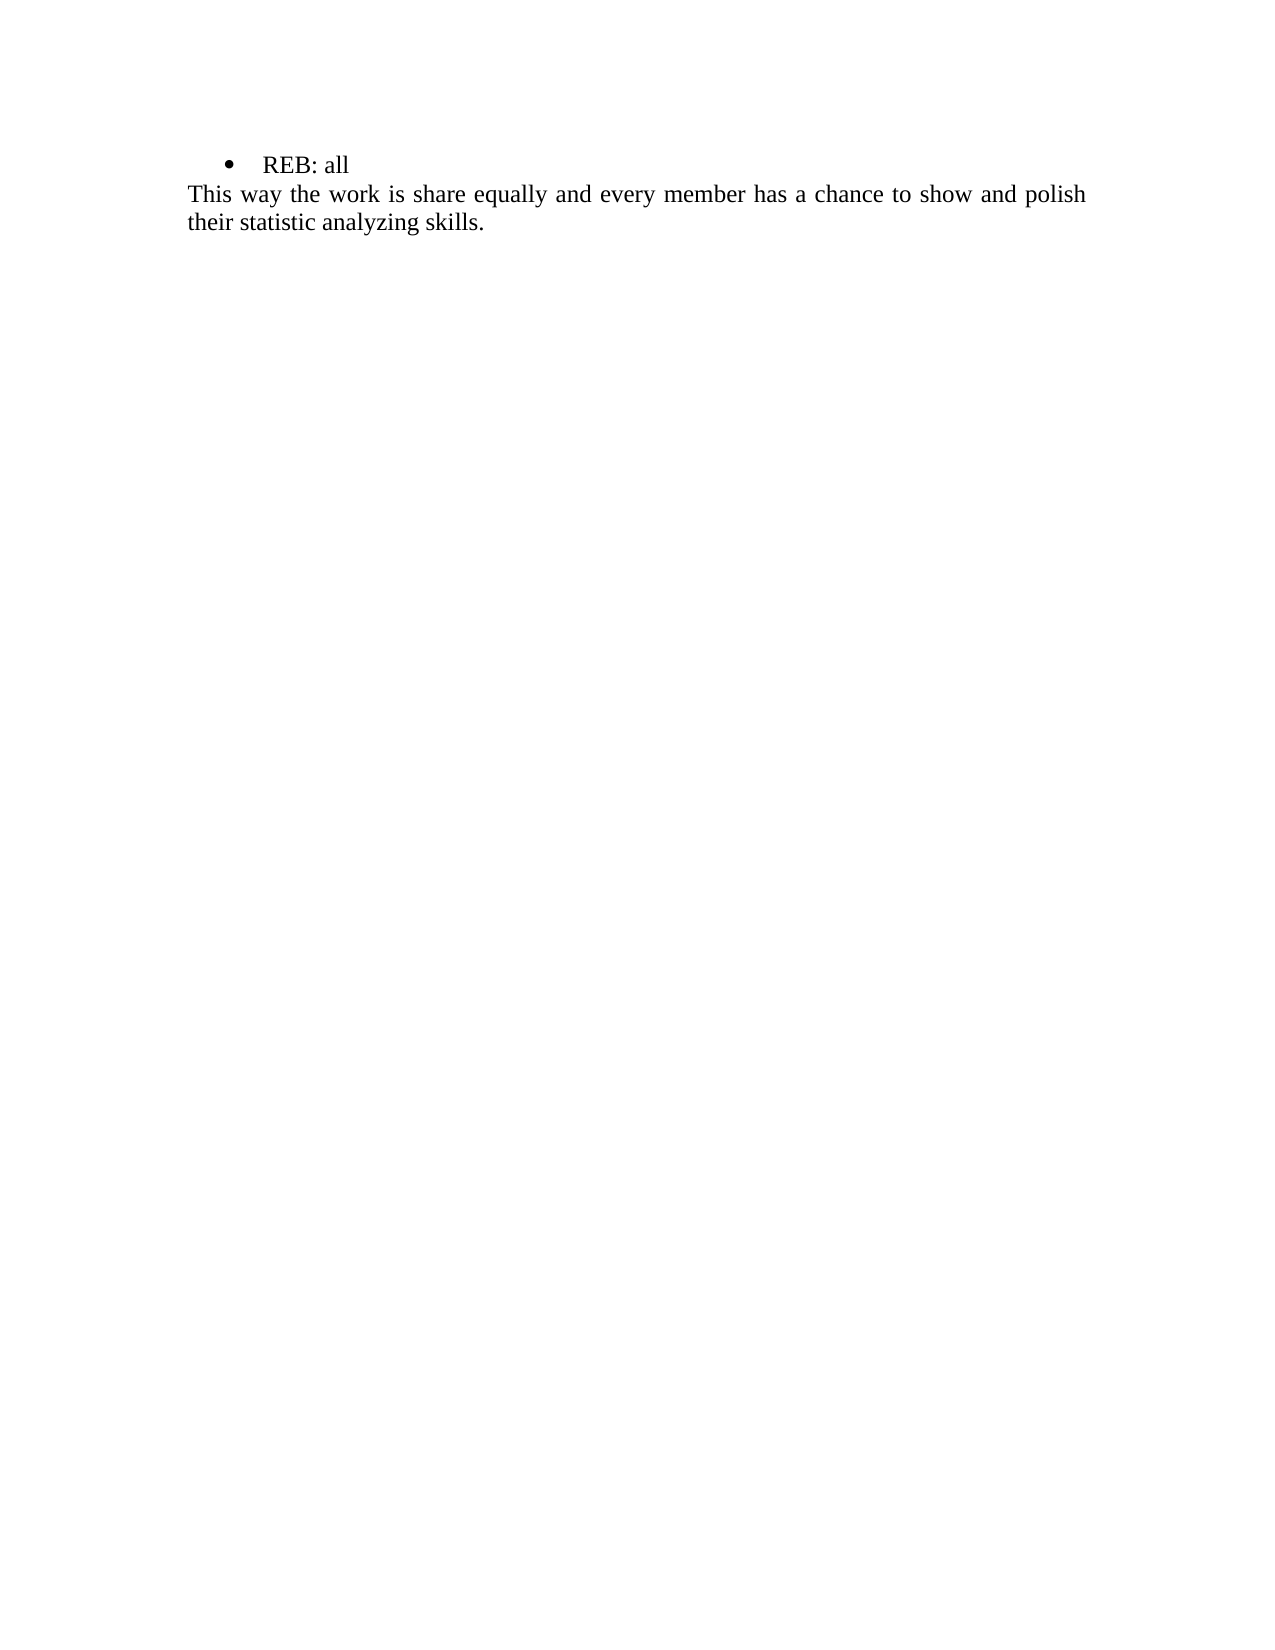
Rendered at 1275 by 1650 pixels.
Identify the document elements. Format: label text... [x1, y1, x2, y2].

text This way the work is share equally and every member has a chance to show and polish their statistic analyzing skills. [187, 179, 1087, 236]
list REB: all [225, 150, 1087, 179]
